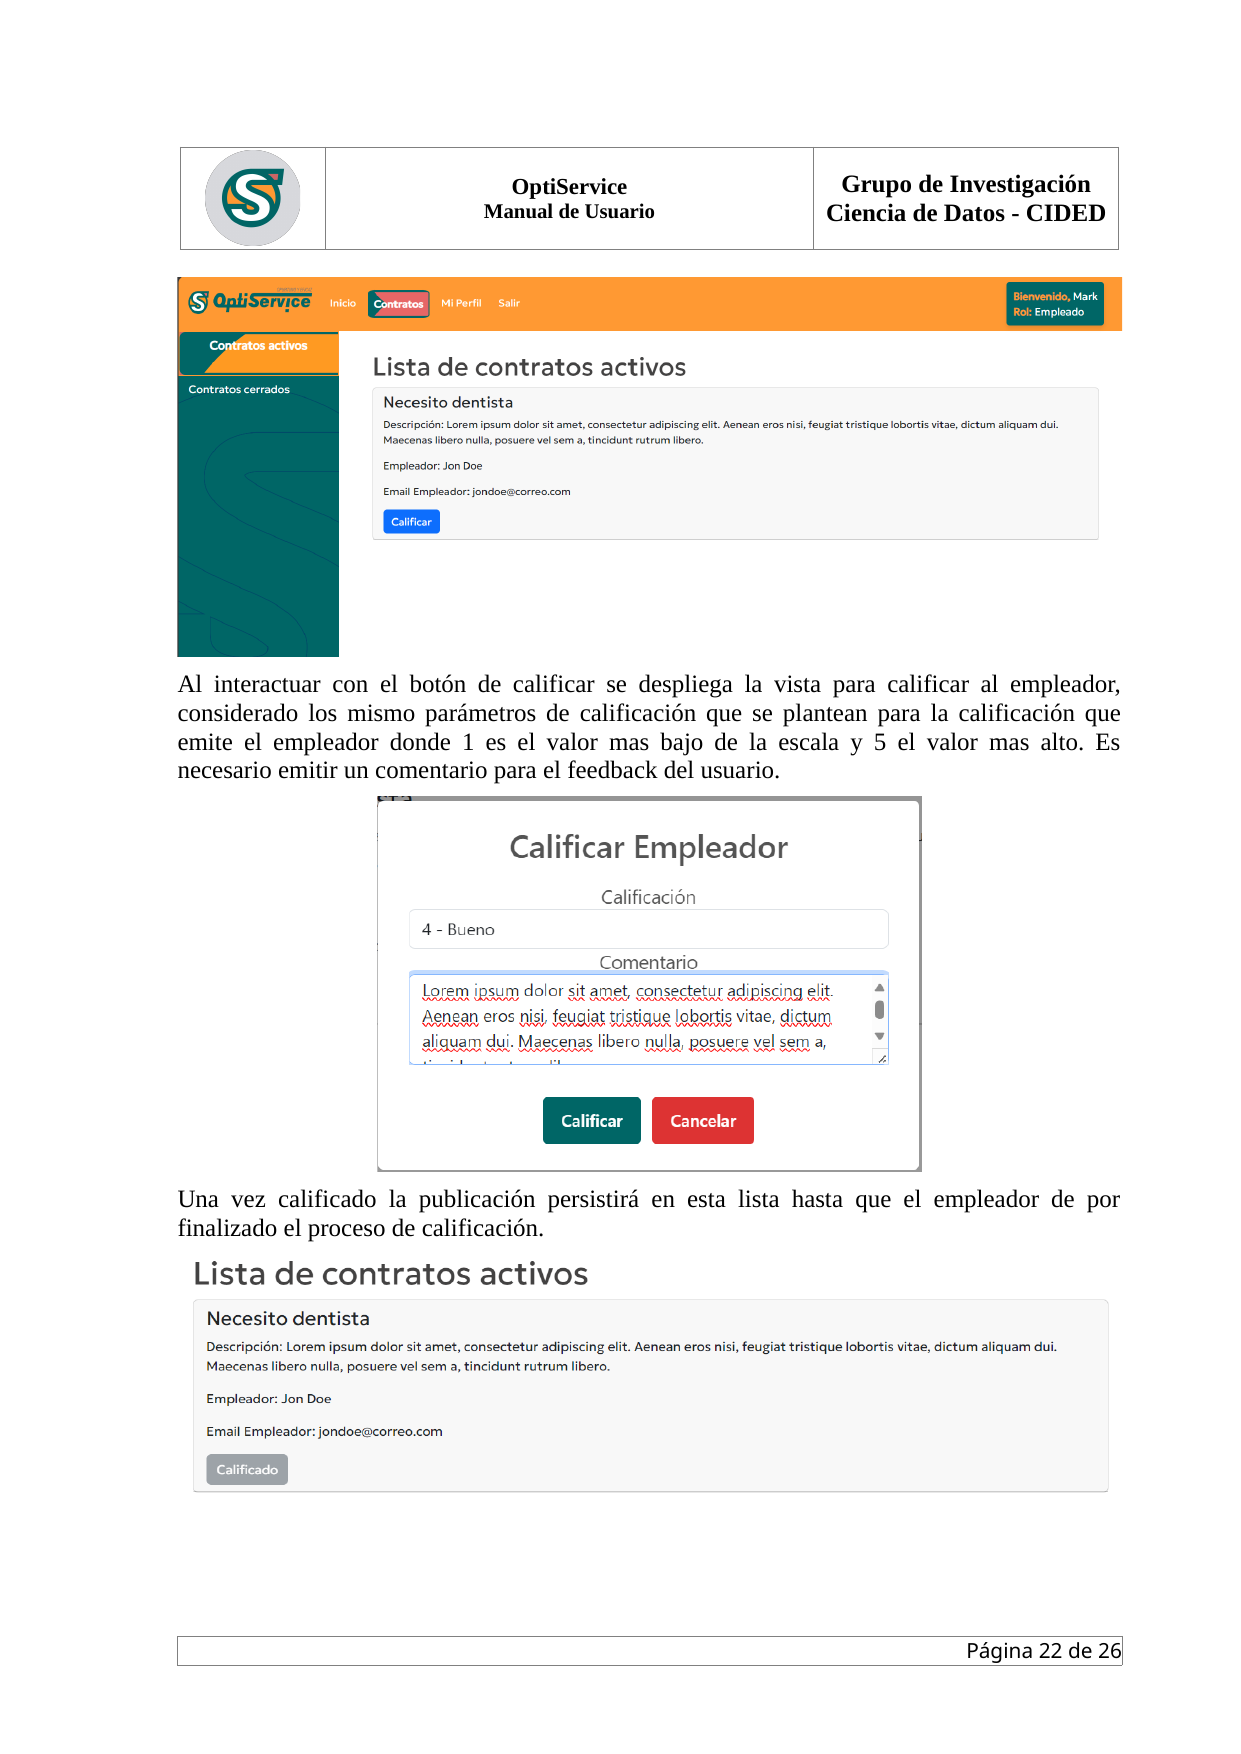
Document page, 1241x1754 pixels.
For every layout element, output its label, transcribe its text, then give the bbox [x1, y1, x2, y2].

text Al interactuar con el botón de calificar se despliega la vista para calificar al empleador, considerado los mismo parámetros de calificación que se plantean para la calificación que emite el empleador donde 1 es el valor mas bajo de la escala y 5 el valor mas alto. Es necesario emitir un comentario para el feedback del usuario. [177, 669, 1122, 784]
text Una vez calificado la publicación persistirá en esta lista hasta que el empleador de por finalizado el proceso de calificación. [177, 1184, 1122, 1242]
